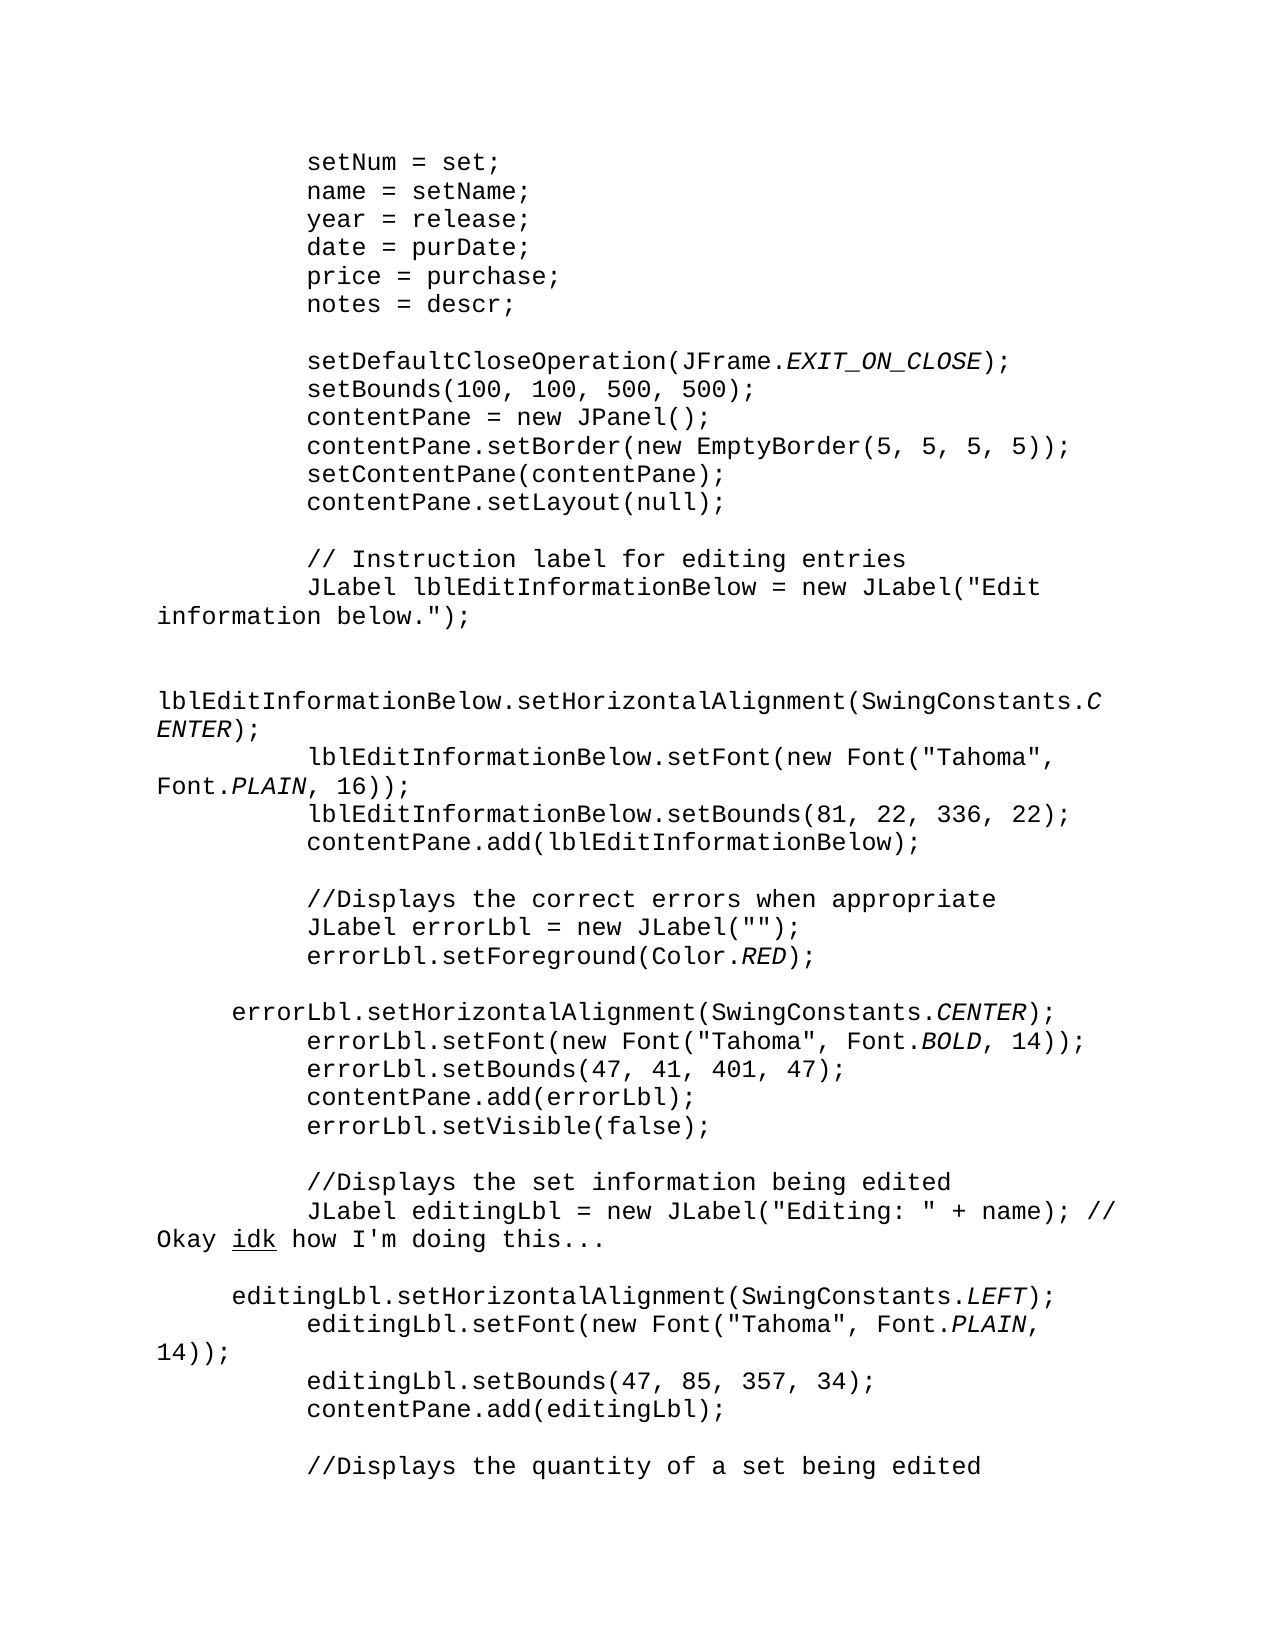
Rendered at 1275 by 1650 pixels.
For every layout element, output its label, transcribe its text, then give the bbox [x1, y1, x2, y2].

text editingLbl.setFont(new Font("Tahoma", Font.PLAIN, 14)); [156, 1312, 1118, 1368]
text // Instruction label for editing entries [156, 547, 1118, 575]
text lblEditInformationBelow.setHorizontalAlignment(SwingConstants.CENTER); [156, 632, 1118, 745]
text contentPane.setBorder(new EmptyBorder(5, 5, 5, 5)); [156, 433, 1118, 462]
text lblEditInformationBelow.setFont(new Font("Tahoma", Font.PLAIN, 16)); [156, 745, 1118, 802]
text price = purchase; [156, 263, 1118, 292]
text setDefaultCloseOperation(JFrame.EXIT_ON_CLOSE); [156, 348, 1118, 377]
text errorLbl.setBounds(47, 41, 401, 47); [156, 1057, 1118, 1085]
text JLabel errorLbl = new JLabel(""); [156, 915, 1118, 943]
text errorLbl.setHorizontalAlignment(SwingConstants.CENTER); [156, 972, 1118, 1028]
text errorLbl.setVisible(false); [156, 1113, 1118, 1142]
text //Displays the set information being edited [156, 1170, 1118, 1198]
text setContentPane(contentPane); [156, 462, 1118, 490]
text errorLbl.setFont(new Font("Tahoma", Font.BOLD, 14)); [156, 1028, 1118, 1057]
text year = release; [156, 207, 1118, 235]
text setBounds(100, 100, 500, 500); [156, 377, 1118, 405]
text //Displays the correct errors when appropriate [156, 887, 1118, 915]
text contentPane.add(errorLbl); [156, 1085, 1118, 1113]
text setNum = set; [156, 150, 1118, 178]
text contentPane.add(editingLbl); [156, 1397, 1118, 1425]
text editingLbl.setHorizontalAlignment(SwingConstants.LEFT); [156, 1255, 1118, 1312]
text notes = descr; [156, 292, 1118, 320]
text errorLbl.setForeground(Color.RED); [156, 943, 1118, 972]
text name = setName; [156, 178, 1118, 207]
text lblEditInformationBelow.setBounds(81, 22, 336, 22); [156, 802, 1118, 830]
text contentPane.setLayout(null); [156, 490, 1118, 518]
text //Displays the quantity of a set being edited [156, 1453, 1118, 1482]
text contentPane = new JPanel(); [156, 405, 1118, 433]
text JLabel editingLbl = new JLabel("Editing: " + name); // Okay idk how I'm doing this... [156, 1198, 1118, 1255]
text JLabel lblEditInformationBelow = new JLabel("Edit information below."); [156, 575, 1118, 632]
text date = purDate; [156, 235, 1118, 263]
text contentPane.add(lblEditInformationBelow); [156, 830, 1118, 858]
text editingLbl.setBounds(47, 85, 357, 34); [156, 1368, 1118, 1397]
